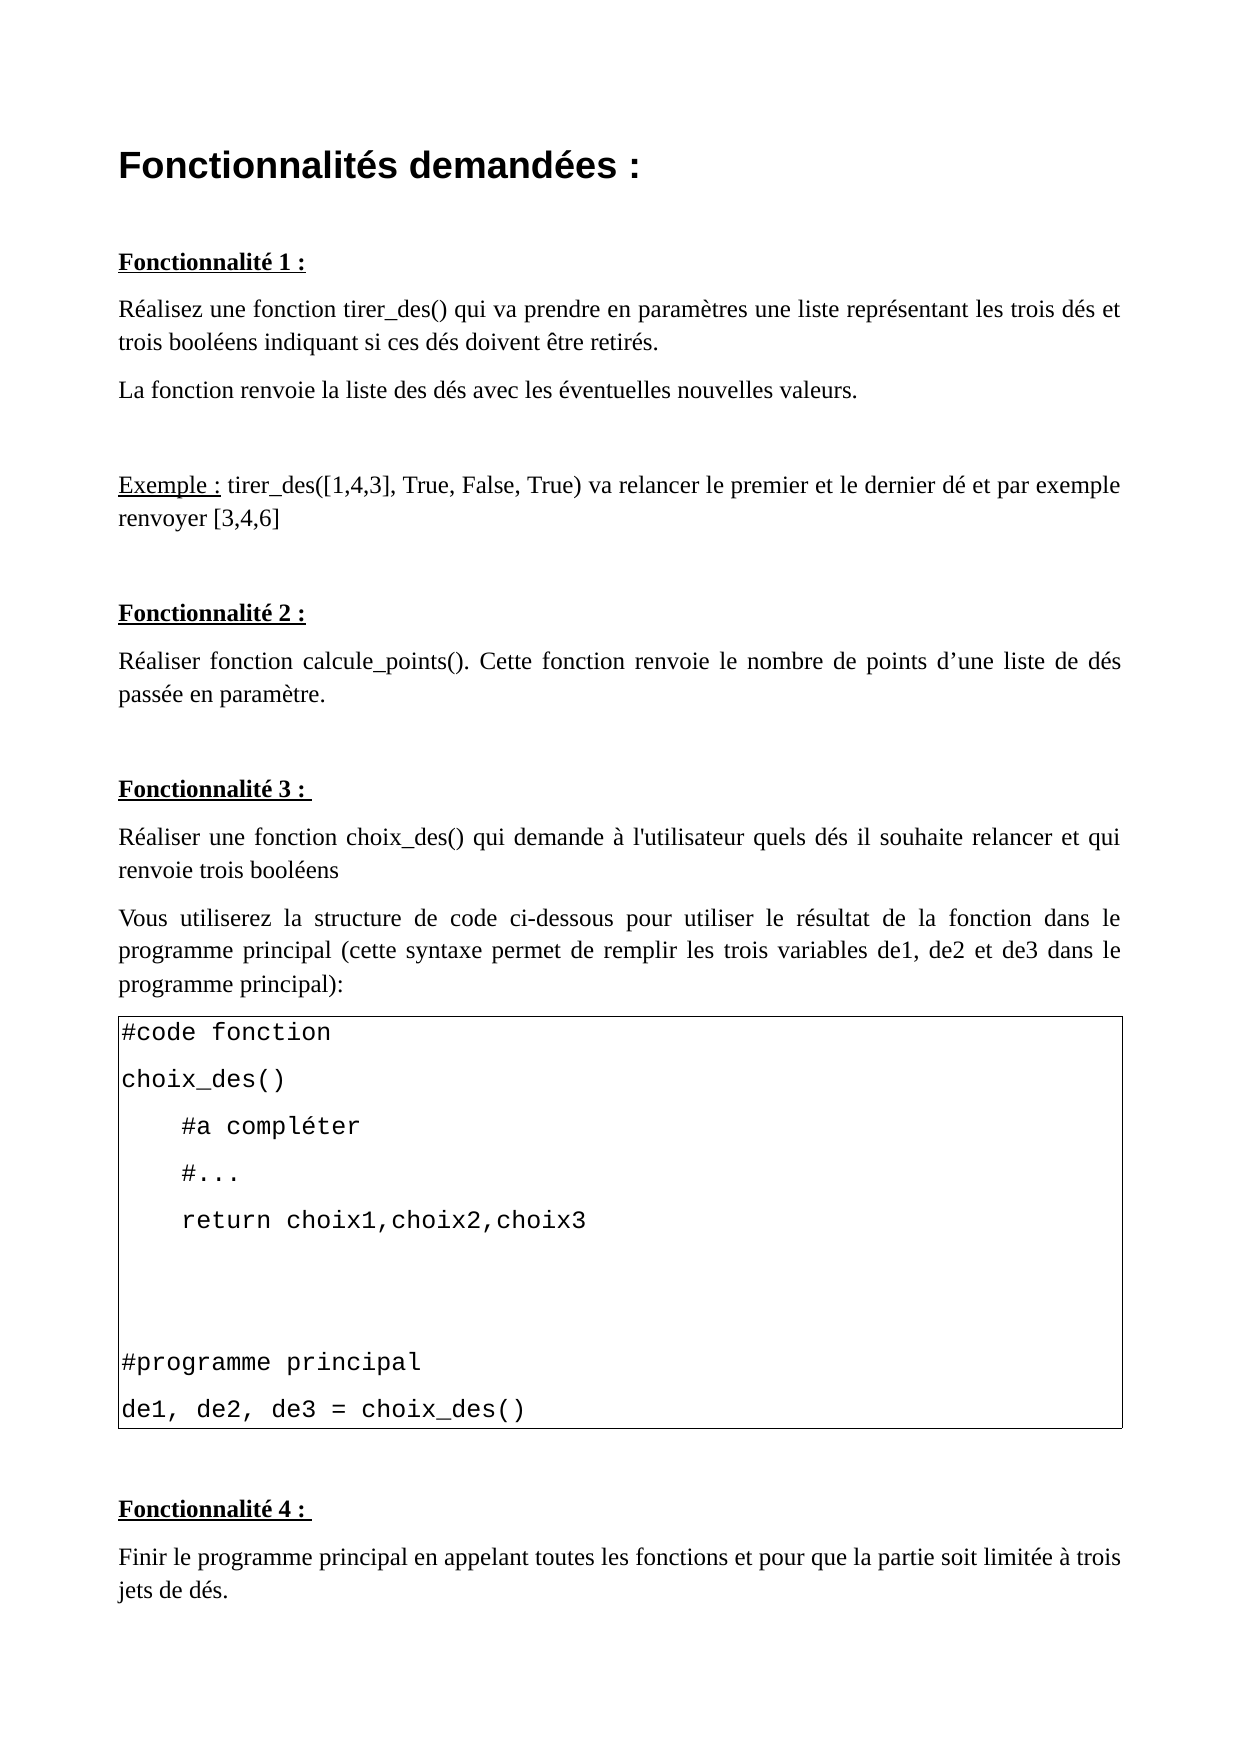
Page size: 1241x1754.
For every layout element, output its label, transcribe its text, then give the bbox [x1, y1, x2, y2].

text #code fonction [119, 1017, 1122, 1048]
text #programme principal [119, 1346, 1122, 1378]
text return choix1,choix2,choix3 [119, 1204, 1122, 1236]
text La fonction renvoie la liste des dés avec les éventuelles nouvelles valeurs. [118, 375, 1122, 404]
text #... [119, 1157, 1122, 1189]
text Réalisez une fonction tirer_des() qui va prendre en paramètres une liste représentant les trois dés et trois booléens indiquant si ces dés doivent être retirés. [118, 294, 1122, 356]
text Fonctionnalité 3 : [118, 774, 1122, 803]
text Réaliser une fonction choix_des() qui demande à l'utilisateur quels dés il souhaite relancer et qui renvoie trois booléens [118, 822, 1122, 884]
text de1, de2, de3 = choix_des() [119, 1393, 1122, 1428]
text Exemple : tirer_des([1,4,3], True, False, True) va relancer le premier et le dernier dé et par exemple renvoyer [3,4,6] [118, 470, 1122, 532]
text #a compléter [119, 1110, 1122, 1142]
text Fonctionnalité 4 : [118, 1494, 1122, 1523]
text choix_des() [119, 1063, 1122, 1095]
text Vous utiliserez la structure de code ci-dessous pour utiliser le résultat de la fonction dans le programme principal (cette syntaxe permet de remplir les trois variables de1, de2 et de3 dans le programme principal): [118, 903, 1122, 997]
text Fonctionnalité 1 : [118, 247, 1122, 276]
subtitle Fonctionnalités demandées : [118, 143, 1122, 187]
text Fonctionnalité 2 : [118, 598, 1122, 627]
text Réaliser fonction calcule_points(). Cette fonction renvoie le nombre de points d’une liste de dés passée en paramètre. [118, 646, 1122, 708]
text Finir le programme principal en appelant toutes les fonctions et pour que la partie soit limitée à trois jets de dés. [118, 1542, 1122, 1603]
